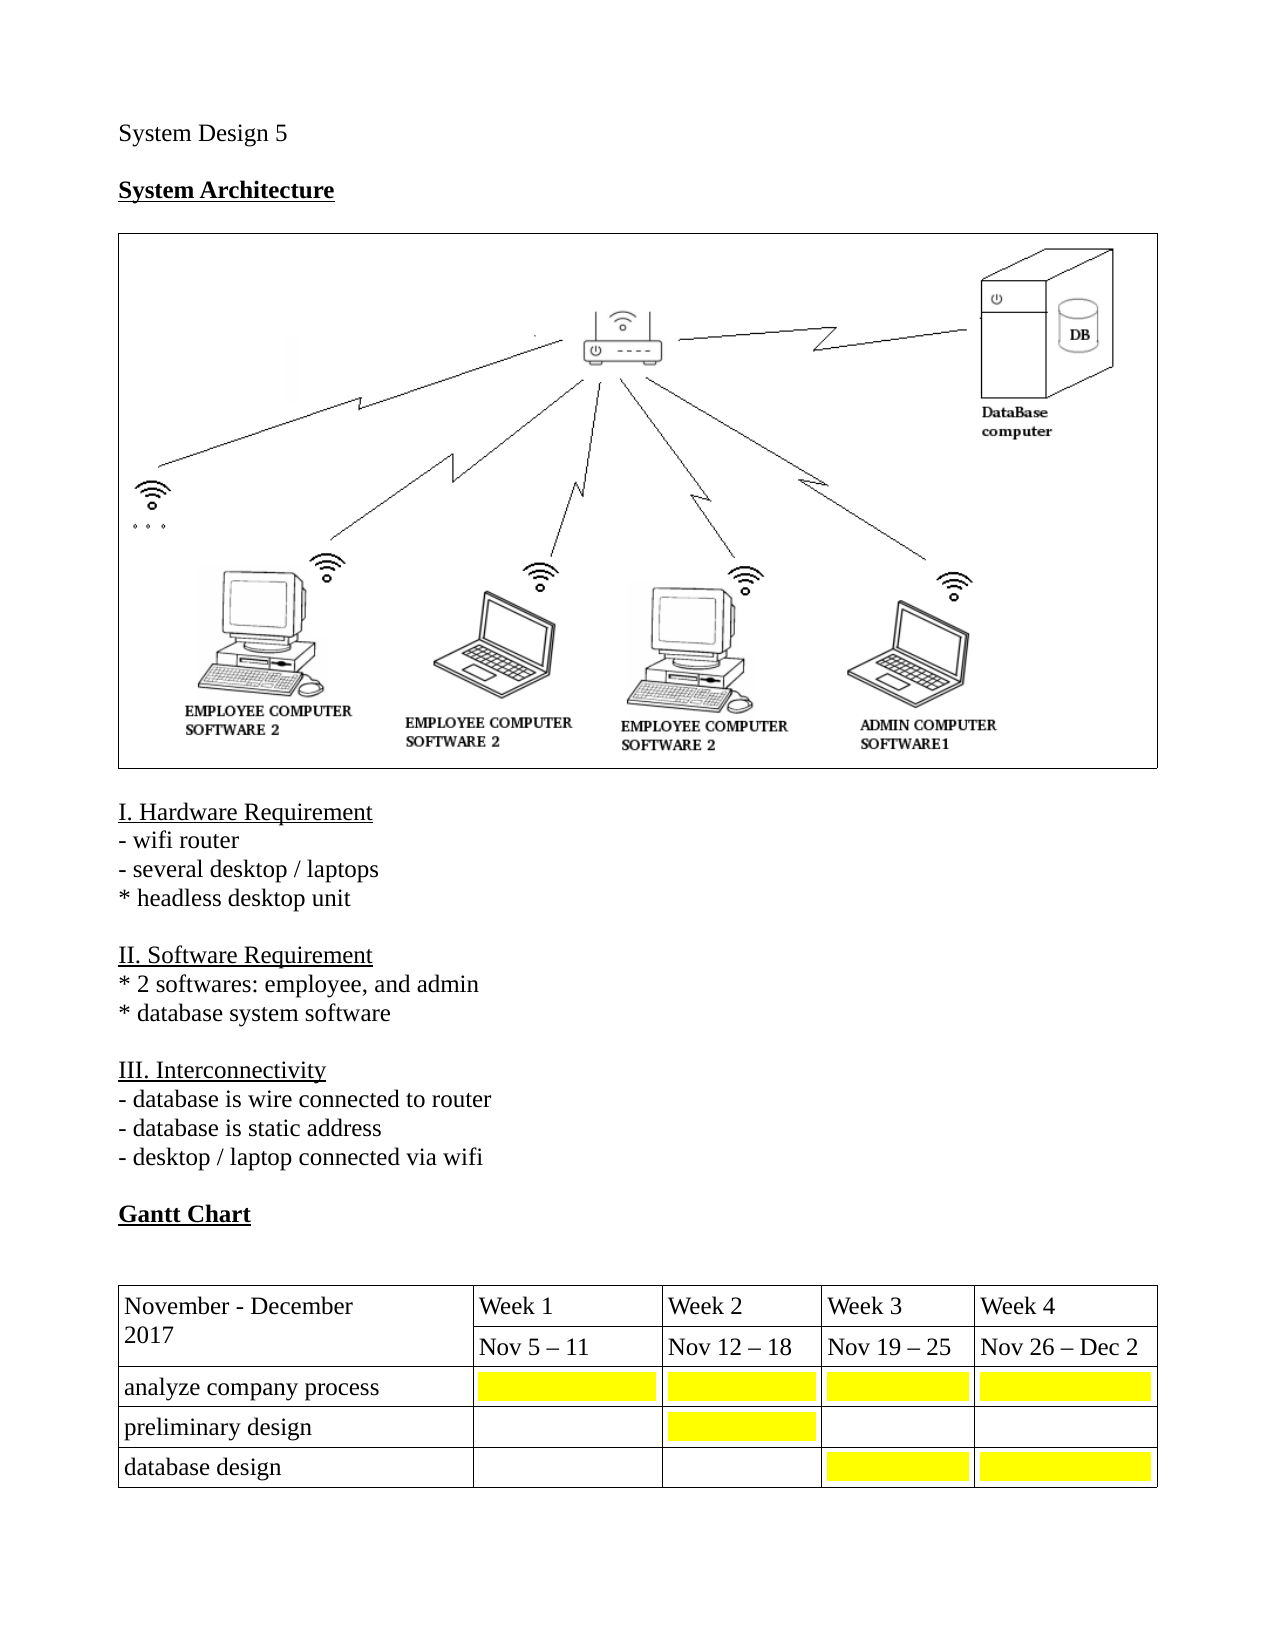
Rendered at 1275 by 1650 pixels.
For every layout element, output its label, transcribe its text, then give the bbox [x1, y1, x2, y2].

text III. Interconnectivity [118, 1055, 1157, 1084]
table_cell [474, 1448, 662, 1487]
table_cell Nov 5 – 11 [474, 1327, 662, 1366]
text Gantt Chart [118, 1199, 1157, 1228]
table_cell [474, 1367, 662, 1406]
table_header Week 2 [663, 1286, 821, 1326]
text - several desktop / laptops * headless desktop unit [118, 854, 1157, 912]
table_cell [975, 1367, 1157, 1406]
table_cell database design [119, 1448, 473, 1487]
table_cell analyze company process [119, 1367, 473, 1406]
table_cell [663, 1407, 821, 1447]
text I. Hardware Requirement [118, 797, 1157, 825]
text System Architecture [118, 176, 1157, 204]
text * 2 softwares: employee, and admin [118, 969, 1157, 998]
table_cell [663, 1448, 821, 1487]
table_cell Nov 12 – 18 [663, 1327, 821, 1366]
table_cell Nov 19 – 25 [822, 1327, 974, 1366]
text - wifi router [118, 825, 1157, 854]
table_header Week 4 [975, 1286, 1157, 1326]
table_cell [975, 1448, 1157, 1487]
table_cell Nov 26 – Dec 2 [975, 1327, 1157, 1366]
text * database system software [118, 998, 1157, 1027]
table_cell [822, 1448, 974, 1487]
table_cell [663, 1367, 821, 1406]
table_cell [474, 1407, 662, 1447]
table_header November - December 2017 [119, 1286, 473, 1366]
text - database is static address [118, 1113, 1157, 1142]
text - database is wire connected to router [118, 1084, 1157, 1113]
table_header [119, 234, 1157, 768]
picture [123, 238, 1117, 762]
table_cell [975, 1407, 1157, 1447]
text - desktop / laptop connected via wifi [118, 1142, 1157, 1170]
text II. Software Requirement [118, 940, 1157, 969]
table_header Week 1 [474, 1286, 662, 1326]
table_header Week 3 [822, 1286, 974, 1326]
table_cell [822, 1367, 974, 1406]
table_cell preliminary design [119, 1407, 473, 1447]
table_cell [822, 1407, 974, 1447]
text System Design 5 [118, 118, 1157, 147]
